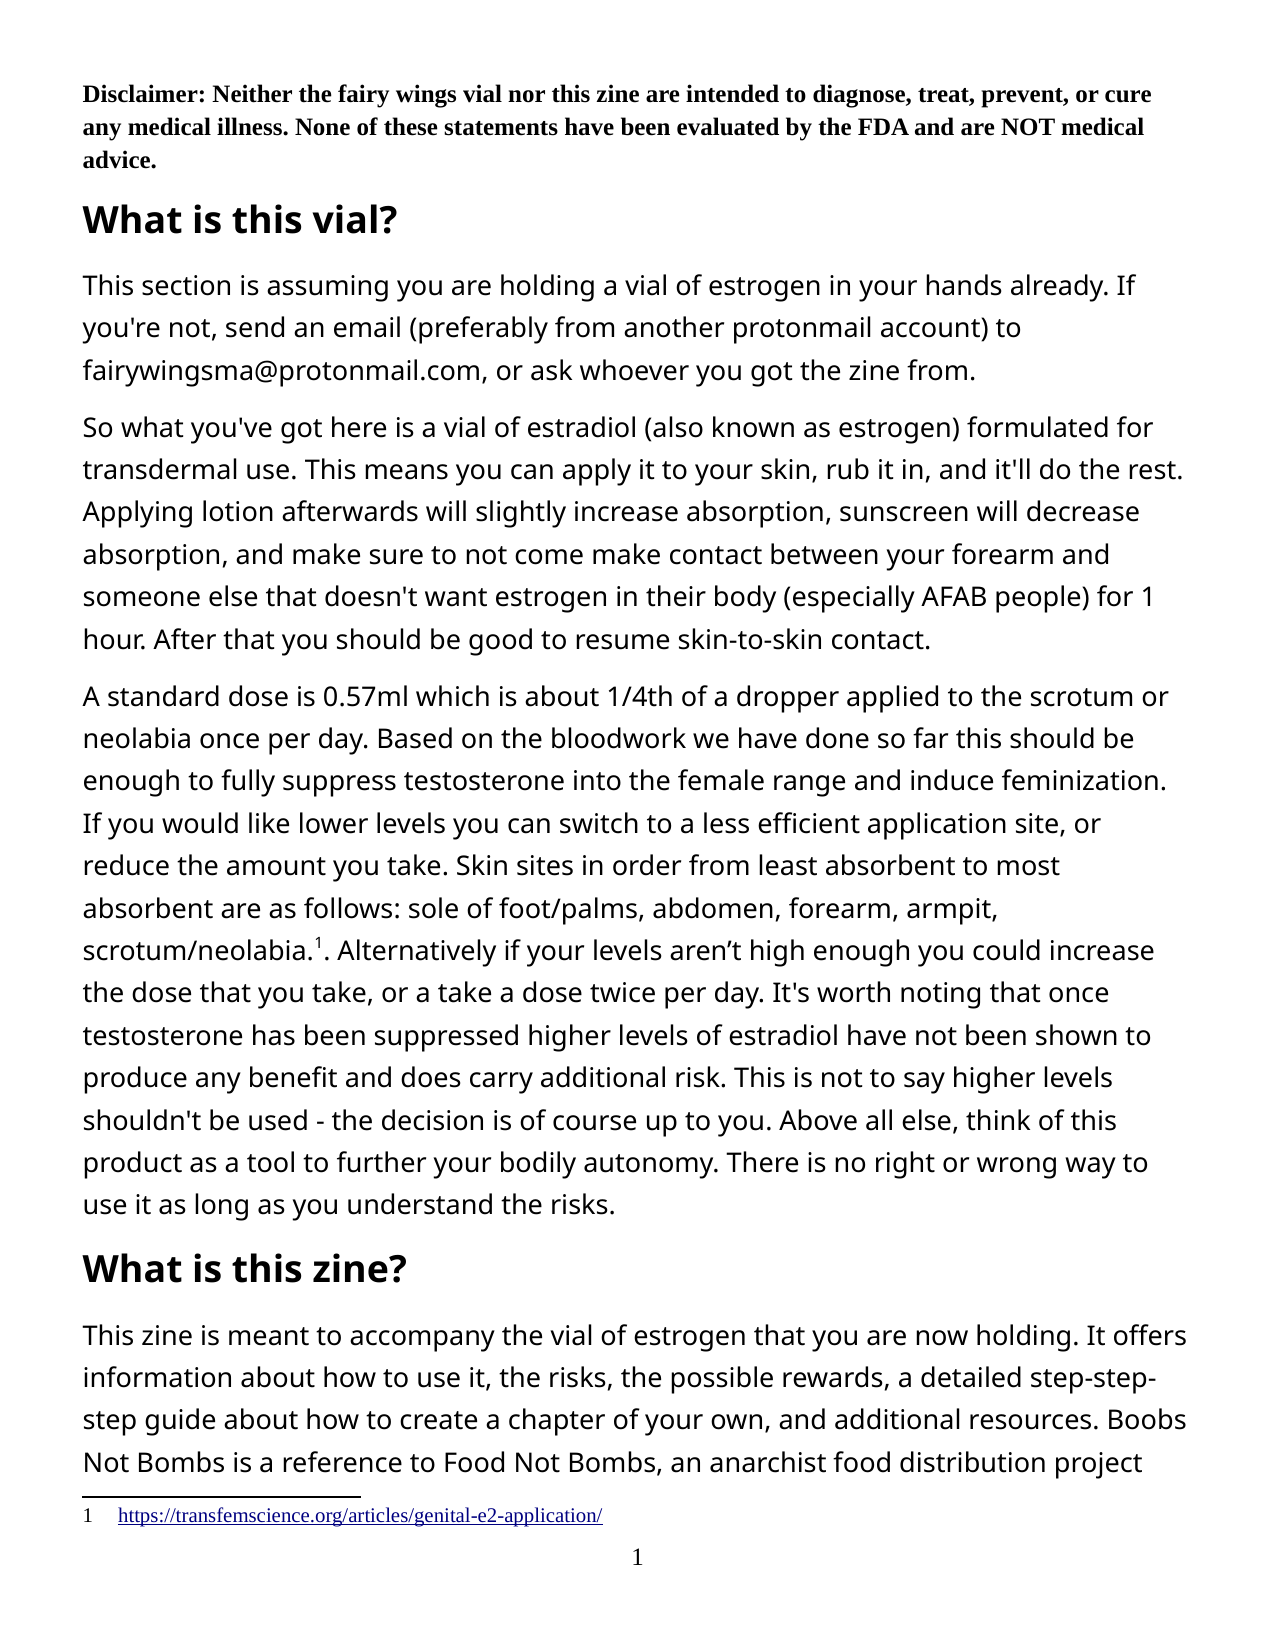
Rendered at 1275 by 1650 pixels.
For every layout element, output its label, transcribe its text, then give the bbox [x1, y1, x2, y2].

text This zine is meant to accompany the vial of estrogen that you are now holding. It offers information about how to use it, the risks, the possible rewards, a detailed step-step-step guide about how to create a chapter of your own, and additional resources. Boobs Not Bombs is a reference to Food Not Bombs, an anarchist food distribution project [82, 1316, 1192, 1480]
text What is this vial? [82, 193, 1192, 244]
text Disclaimer: Neither the fairy wings vial nor this zine are intended to diagnose, treat, prevent, or cure any medical illness. None of these statements have been evaluated by the FDA and are NOT medical advice. [82, 79, 1192, 174]
text A standard dose is 0.57ml which is about 1/4th of a dropper applied to the scrotum or neolabia once per day. Based on the bloodwork we have done so far this should be enough to fully suppress testosterone into the female range and induce feminization. If you would like lower levels you can switch to a less efficient application site, or reduce the amount you take. Skin sites in order from least absorbent to most absorbent are as follows: sole of foot/palms, abdomen, forearm, armpit, scrotum/neolabia.. Alternatively if your levels aren’t high enough you could increase the dose that you take, or a take a dose twice per day. It's worth noting that once testosterone has been suppressed higher levels of estradiol have not been shown to produce any benefit and does carry additional risk. This is not to say higher levels shouldn't be used - the decision is of course up to you. Above all else, think of this product as a tool to further your bodily autonomy. There is no right or wrong way to use it as long as you understand the risks. [82, 677, 1192, 1223]
text https://transfemscience.org/articles/genital-e2-application/ [82, 1503, 1192, 1527]
text So what you've got here is a vial of estradiol (also known as estrogen) formulated for transdermal use. This means you can apply it to your skin, rub it in, and it'll do the rest. Applying lotion afterwards will slightly increase absorption, sunscreen will decrease absorption, and make sure to not come make contact between your forearm and someone else that doesn't want estrogen in their body (especially AFAB people) for 1 hour. After that you should be good to resume skin-to-skin contact. [82, 408, 1192, 657]
text This section is assuming you are holding a vial of estrogen in your hands already. If you're not, send an email (preferably from another protonmail account) to fairywingsma@protonmail.com, or ask whoever you got the zine from. [82, 266, 1192, 388]
text What is this zine? [82, 1243, 1192, 1294]
